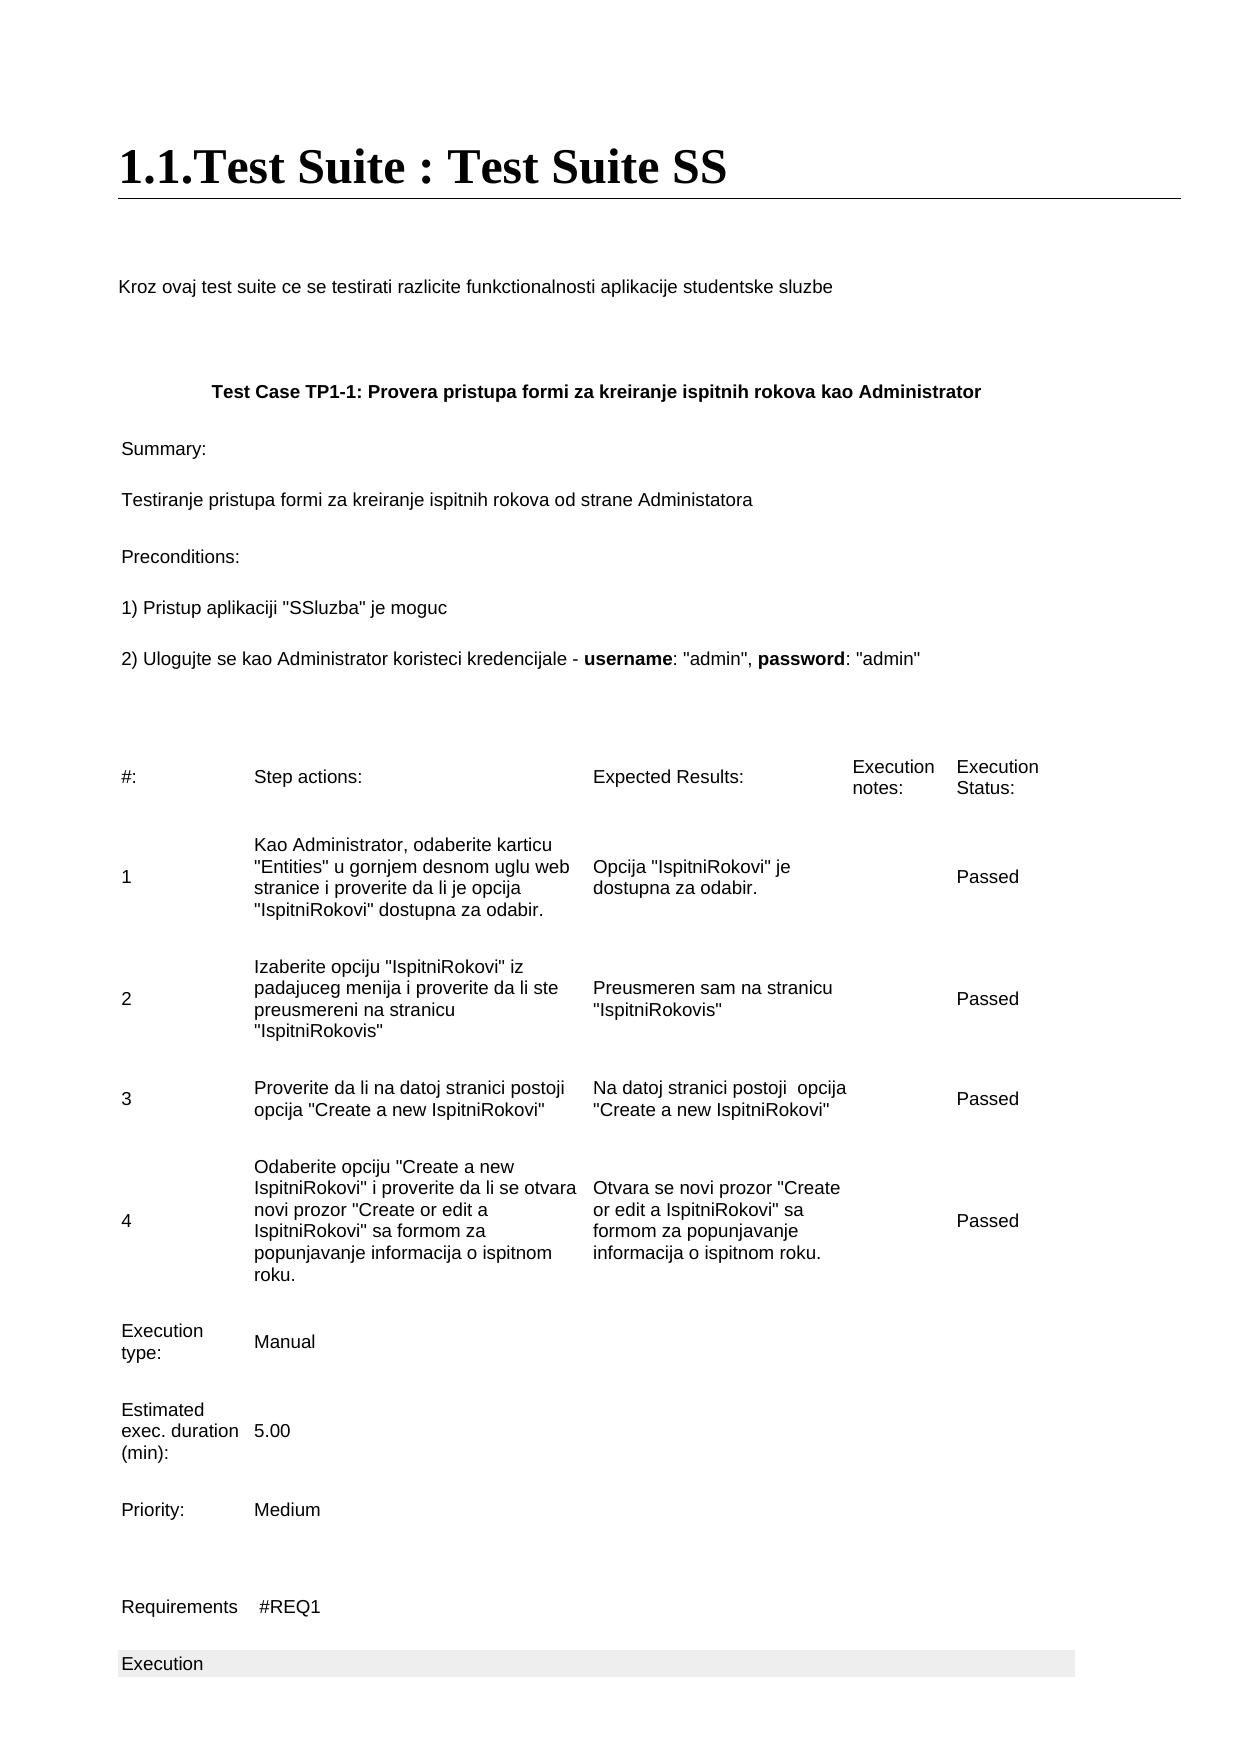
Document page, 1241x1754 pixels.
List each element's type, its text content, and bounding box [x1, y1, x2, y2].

table_cell Step actions: [251, 753, 590, 831]
table_cell Manual [251, 1318, 1075, 1396]
table_cell 3 [118, 1074, 251, 1153]
table_cell [1059, 753, 1075, 831]
table_header Test Case TP1-1: Provera pristupa formi za kreiranje ispitnih rokova kao Administrator [118, 378, 1075, 435]
table_cell Na datoj stranici postoji opcija "Create a new IspitniRokovi" [590, 1074, 849, 1153]
table_cell Izaberite opciju "IspitniRokovi" iz padajuceg menija i proverite da li ste preusmereni na stranicu "IspitniRokovis" [251, 953, 590, 1074]
table_cell Passed [954, 1074, 1058, 1153]
table_cell Priority: [118, 1496, 251, 1553]
table_cell Estimated exec. duration (min): [118, 1396, 251, 1496]
table_cell Execution notes: [849, 753, 953, 831]
table_cell Preusmeren sam na stranicu "IspitniRokovis" [590, 953, 849, 1074]
table_cell Kao Administrator, odaberite karticu "Entities" u gornjem desnom uglu web stranice i proverite da li je opcija "IspitniRokovi" dostupna za odabir. [251, 831, 590, 953]
table_cell [1059, 1153, 1075, 1317]
table_cell #REQ1 [251, 1593, 1075, 1650]
table_cell Medium [251, 1496, 1075, 1553]
table_cell #: [118, 753, 251, 831]
table_cell Odaberite opciju "Create a new IspitniRokovi" i proverite da li se otvara novi prozor "Create or edit a IspitniRokovi" sa formom za popunjavanje informacija o ispitnom roku. [251, 1153, 590, 1317]
subtitle 1.1.Test Suite : Test Suite SS [118, 137, 1181, 198]
table_cell [849, 831, 953, 953]
table_cell [251, 1650, 1075, 1677]
text Kroz ovaj test suite ce se testirati razlicite funkctionalnosti aplikacije studentske sluzbe [118, 276, 1181, 297]
table_cell Passed [954, 831, 1058, 953]
table_cell 2 [118, 953, 251, 1074]
table_cell Passed [954, 953, 1058, 1074]
table_cell [1059, 953, 1075, 1074]
table_cell Requirements [118, 1593, 251, 1650]
table_cell 4 [118, 1153, 251, 1317]
table_cell Execution [118, 1650, 251, 1677]
table_cell Summary: Testiranje pristupa formi za kreiranje ispitnih rokova od strane Administatora [118, 435, 1075, 543]
table_cell [849, 953, 953, 1074]
table_cell Otvara se novi prozor "Create or edit a IspitniRokovi" sa formom za popunjavanje informacija o ispitnom roku. [590, 1153, 849, 1317]
table_cell Passed [954, 1153, 1058, 1317]
table_cell Proverite da li na datoj stranici postoji opcija "Create a new IspitniRokovi" [251, 1074, 590, 1153]
table_cell Opcija "IspitniRokovi" je dostupna za odabir. [590, 831, 849, 953]
table_cell 5.00 [251, 1396, 1075, 1496]
table_cell [1059, 831, 1075, 953]
table_cell Execution Status: [954, 753, 1058, 831]
table_cell [849, 1153, 953, 1317]
table_cell Expected Results: [590, 753, 849, 831]
table_cell 1 [118, 831, 251, 953]
table_cell Preconditions: 1) Pristup aplikaciji "SSluzba" je moguc 2) Ulogujte se kao Administrator koristeci kredencijale - username: "admin", password: "admin" [118, 543, 1075, 753]
table_cell [118, 1553, 1075, 1593]
table_cell [849, 1074, 953, 1153]
table_cell [1059, 1074, 1075, 1153]
table_cell Execution type: [118, 1318, 251, 1396]
